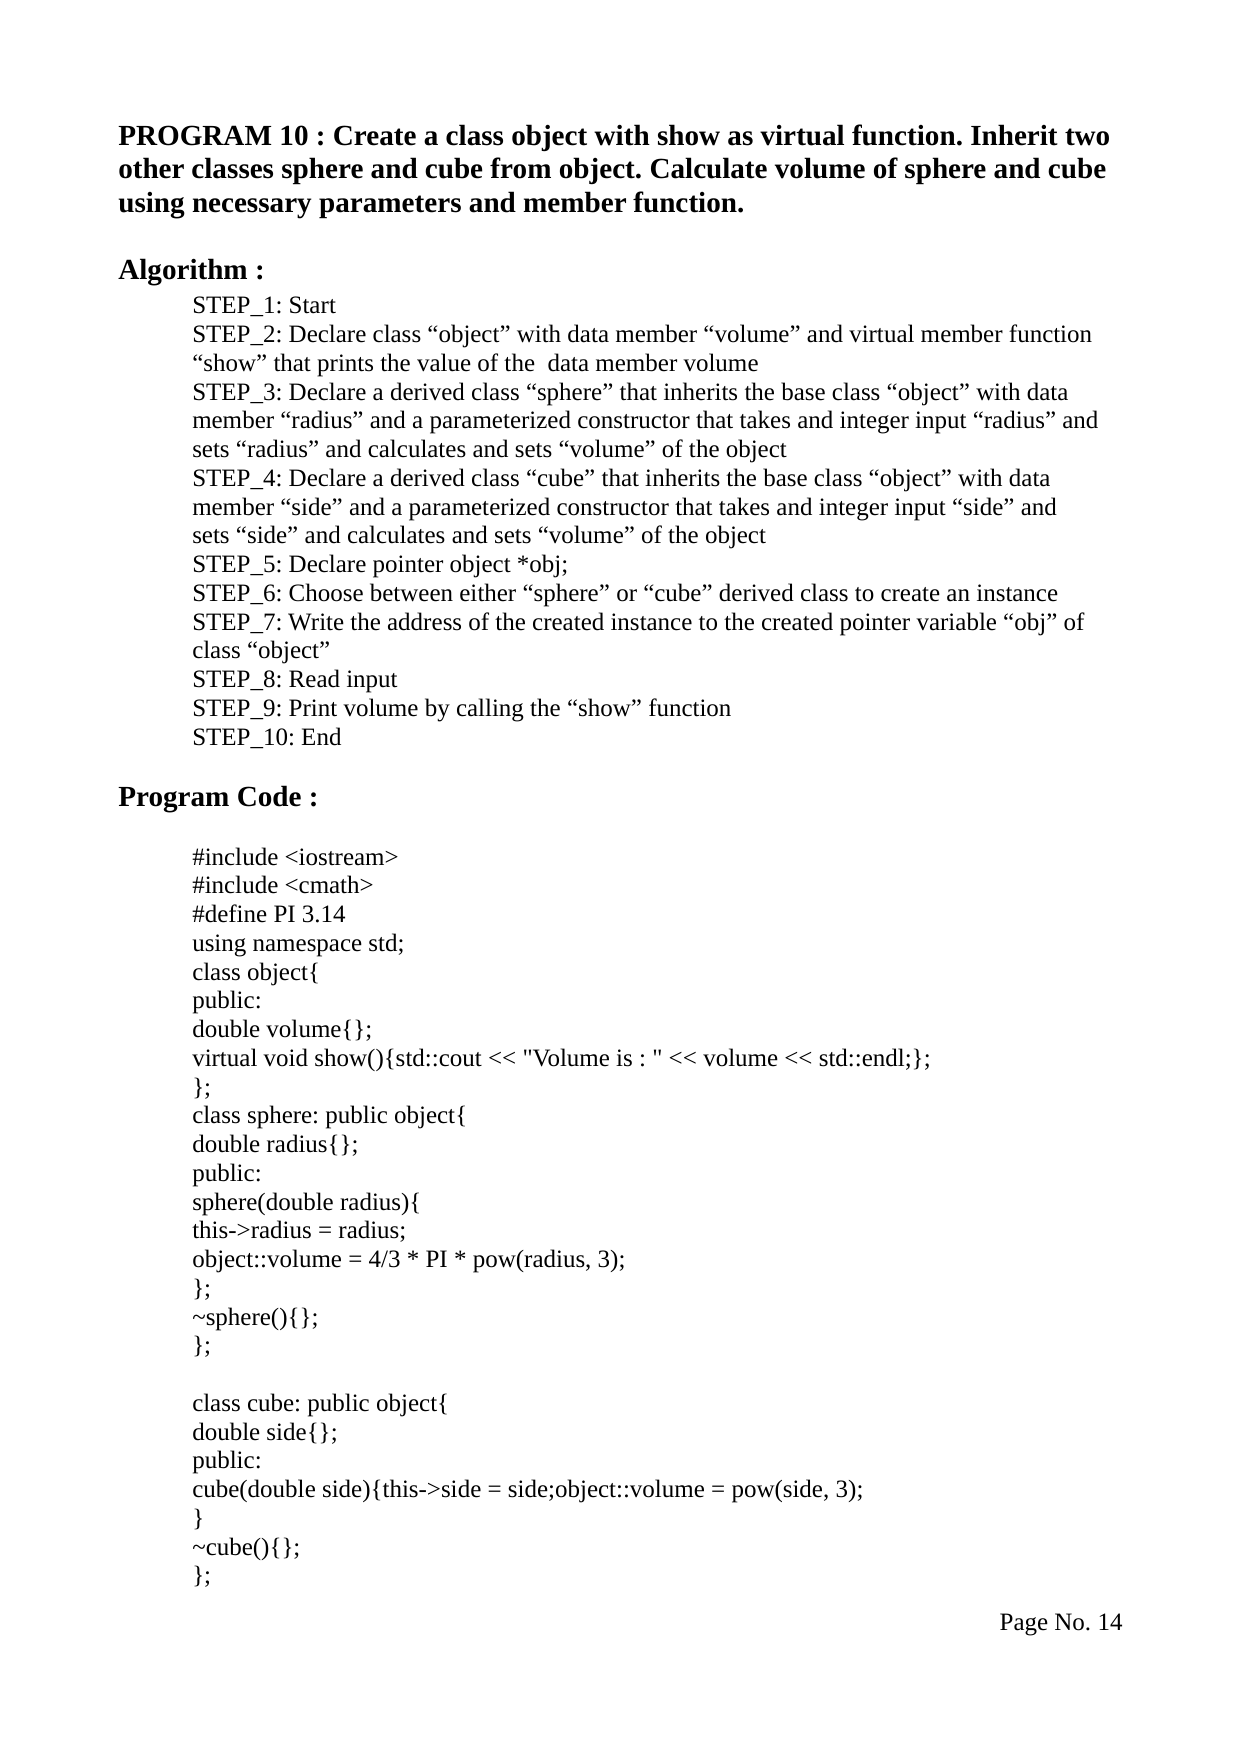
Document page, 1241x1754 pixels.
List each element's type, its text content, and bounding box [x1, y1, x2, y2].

text STEP_10: End [118, 722, 1122, 751]
text }; [118, 1273, 1122, 1302]
text public: [118, 1445, 1122, 1474]
text }; [118, 1072, 1122, 1100]
text STEP_7: Write the address of the created instance to the created pointer variable “obj” of class “object” [118, 607, 1122, 664]
text STEP_2: Declare class “object” with data member “volume” and virtual member function “show” that prints the value of the data member volume [118, 319, 1122, 377]
text STEP_1: Start [118, 286, 1122, 319]
text sets “side” and calculates and sets “volume” of the object [118, 521, 1122, 549]
text }; [118, 1330, 1122, 1359]
text }; [118, 1560, 1122, 1589]
text cube(double side){this->side = side;object::volume = pow(side, 3); [118, 1474, 1122, 1503]
text STEP_3: Declare a derived class “sphere” that inherits the base class “object” with data member “radius” and a parameterized constructor that takes and integer input “radius” and sets “radius” and calculates and sets “volume” of the object [118, 377, 1122, 463]
text #include <cmath> [118, 870, 1122, 899]
text STEP_6: Choose between either “sphere” or “cube” derived class to create an instance [118, 578, 1122, 607]
text STEP_4: Declare a derived class “cube” that inherits the base class “object” with data member “side” and a parameterized constructor that takes and integer input “side” and [118, 463, 1122, 521]
text #define PI 3.14 [118, 899, 1122, 928]
text sphere(double radius){ [118, 1187, 1122, 1215]
text #include <iostream> [118, 842, 1122, 870]
text class object{ [118, 957, 1122, 985]
text double side{}; [118, 1417, 1122, 1445]
text object::volume = 4/3 * PI * pow(radius, 3); [118, 1244, 1122, 1273]
text class cube: public object{ [118, 1388, 1122, 1417]
text using namespace std; [118, 928, 1122, 957]
text ~cube(){}; [118, 1532, 1122, 1560]
text Algorithm : [118, 252, 1122, 286]
text } [118, 1503, 1122, 1532]
text public: [118, 985, 1122, 1014]
text virtual void show(){std::cout << "Volume is : " << volume << std::endl;}; [118, 1043, 1122, 1072]
text public: [118, 1158, 1122, 1187]
text double radius{}; [118, 1129, 1122, 1158]
text Program Code : [118, 779, 1122, 813]
text STEP_9: Print volume by calling the “show” function [118, 693, 1122, 722]
text class sphere: public object{ [118, 1100, 1122, 1129]
text PROGRAM 10 : Create a class object with show as virtual function. Inherit two other classes sphere and cube from object. Calculate volume of sphere and cube using necessary parameters and member function. [118, 118, 1122, 219]
text ~sphere(){}; [118, 1302, 1122, 1330]
text this->radius = radius; [118, 1215, 1122, 1244]
text STEP_8: Read input [118, 664, 1122, 693]
text double volume{}; [118, 1014, 1122, 1043]
text STEP_5: Declare pointer object *obj; [118, 549, 1122, 578]
